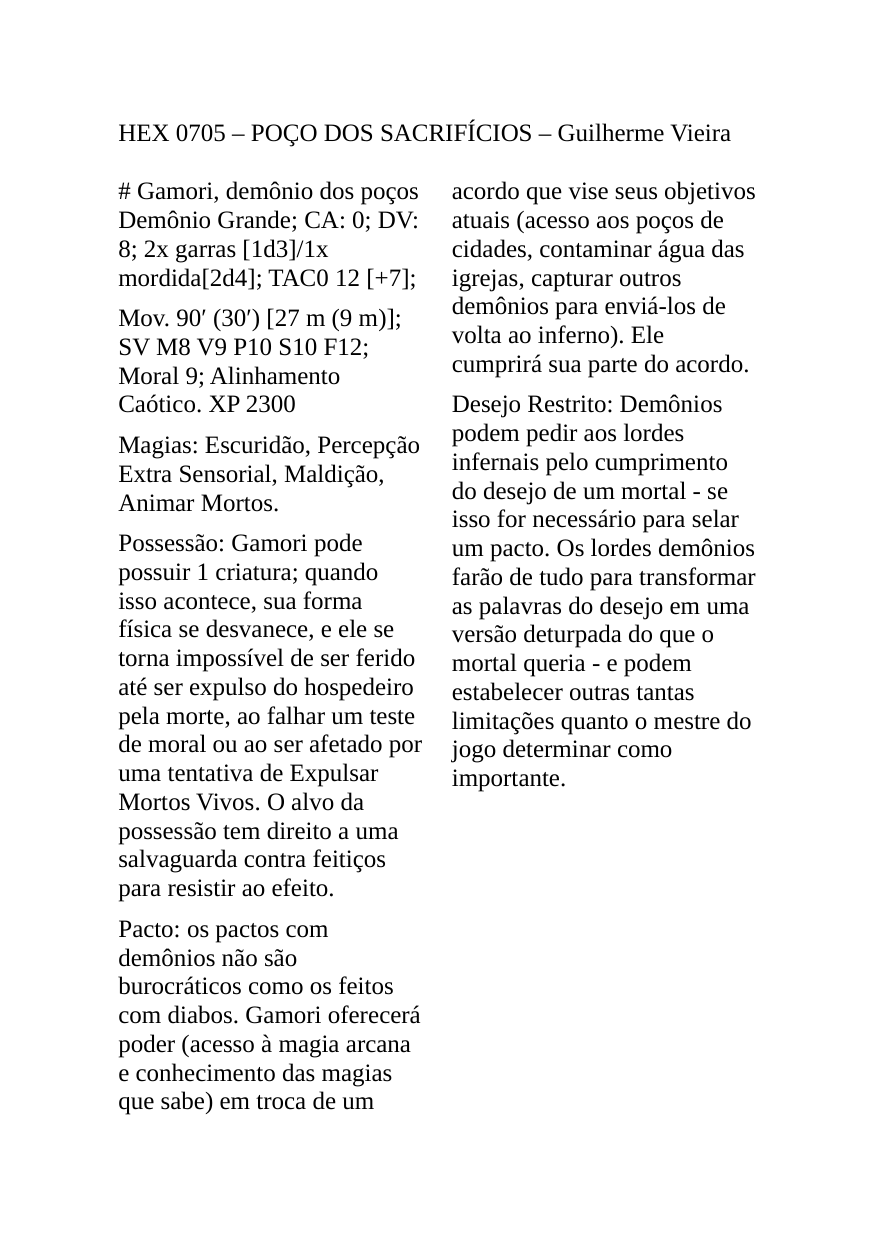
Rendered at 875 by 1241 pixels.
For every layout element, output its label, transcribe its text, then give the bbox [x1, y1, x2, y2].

text # Gamori, demônio dos poços Demônio Grande; CA: 0; DV: 8; 2x garras [1d3]/1x mordida[2d4]; TAC0 12 [+7]; [118, 176, 422, 291]
text Magias: Escuridão, Percepção Extra Sensorial, Maldição, Animar Mortos. [118, 430, 422, 516]
text Desejo Restrito: Demônios podem pedir aos lordes infernais pelo cumprimento do desejo de um mortal - se isso for necessário para selar um pacto. Os lordes demônios farão de tudo para transformar as palavras do desejo em uma versão deturpada do que o mortal queria - e podem estabelecer outras tantas limitações quanto o mestre do jogo determinar como importante. [452, 389, 756, 792]
text Possessão: Gamori pode possuir 1 criatura; quando isso acontece, sua forma física se desvanece, e ele se torna impossível de ser ferido até ser expulso do hospedeiro pela morte, ao falhar um teste de moral ou ao ser afetado por uma tentativa de Expulsar Mortos Vivos. O alvo da possessão tem direito a uma salvaguarda contra feitiços para resistir ao efeito. [118, 528, 422, 902]
text Mov. 90′ (30′) [27 m (9 m)]; SV M8 V9 P10 S10 F12; Moral 9; Alinhamento Caótico. XP 2300 [118, 303, 422, 418]
text Pacto: os pactos com demônios não são burocráticos como os feitos com diabos. Gamori oferecerá poder (acesso à magia arcana e conhecimento das magias que sabe) em troca de um [118, 914, 422, 1115]
text acordo que vise seus objetivos atuais (acesso aos poços de cidades, contaminar água das igrejas, capturar outros demônios para enviá-los de volta ao inferno). Ele cumprirá sua parte do acordo. [452, 176, 756, 378]
